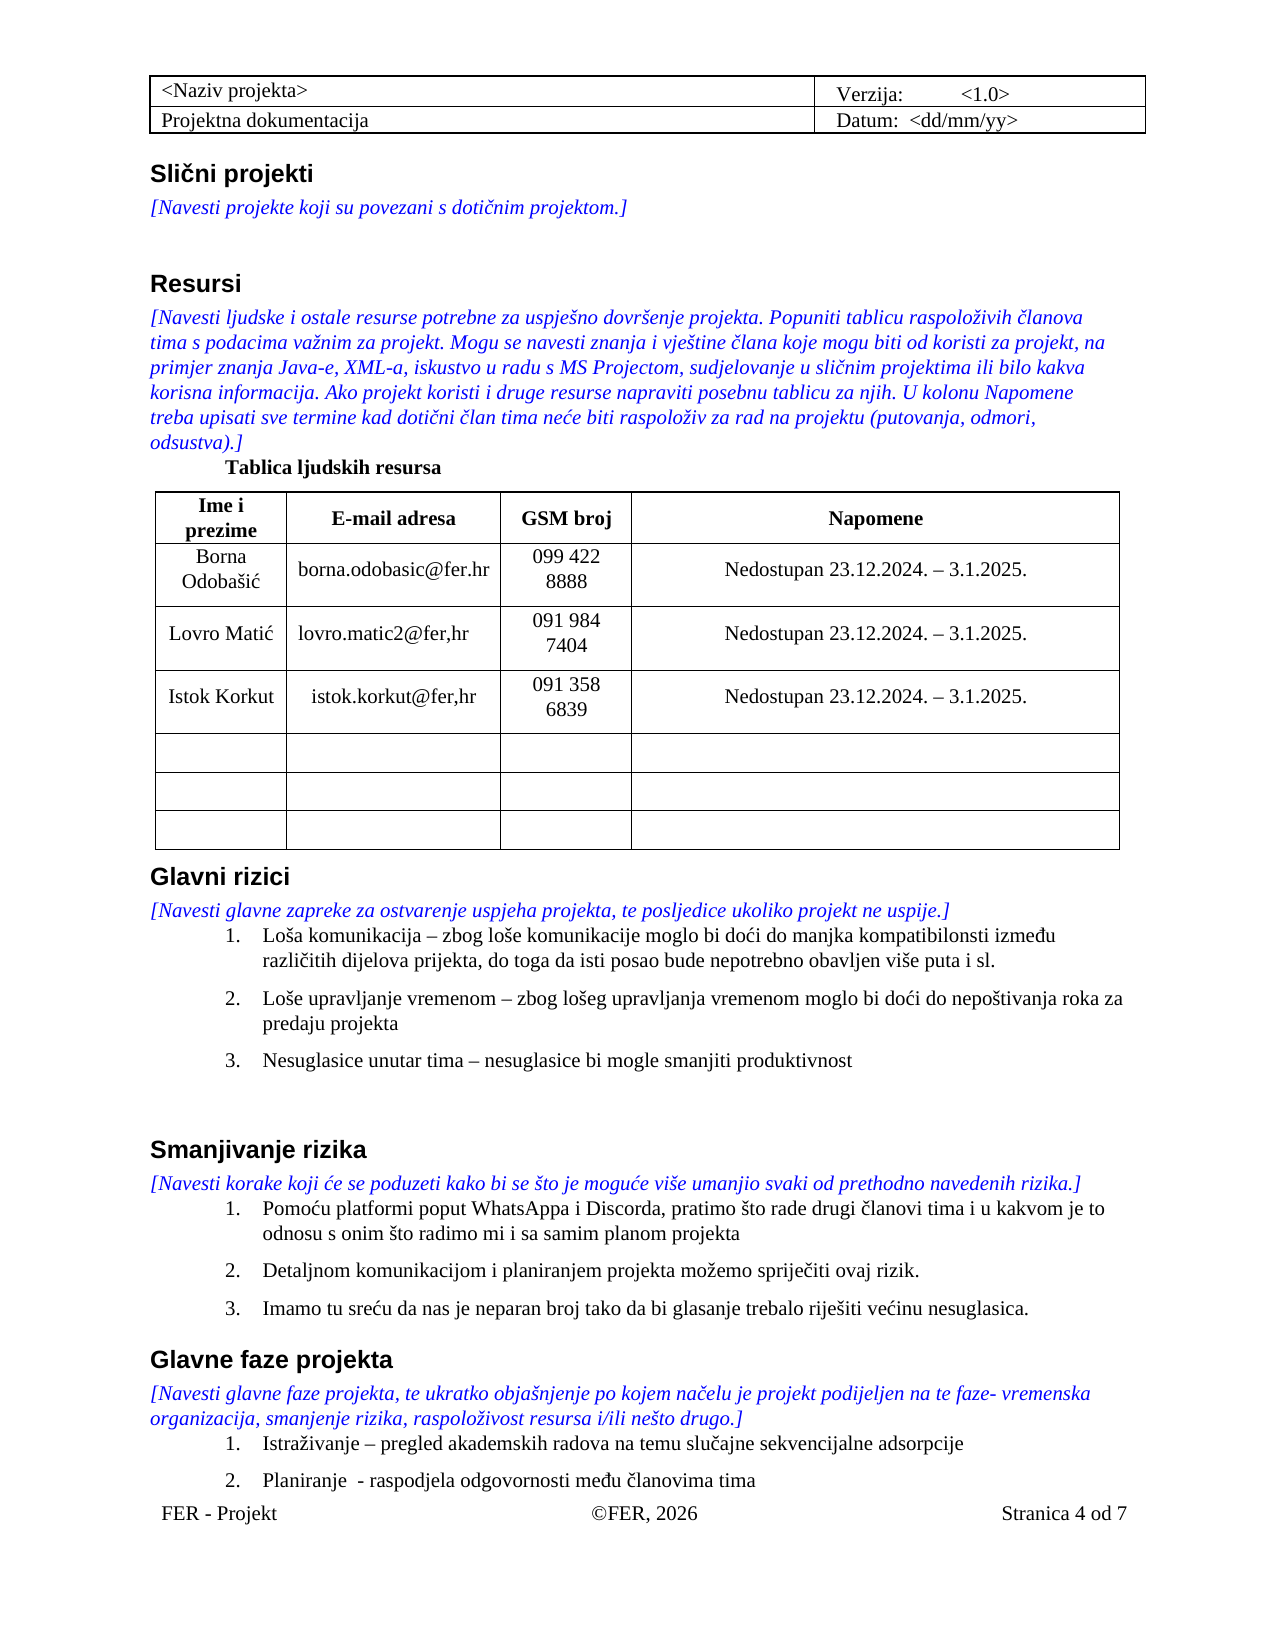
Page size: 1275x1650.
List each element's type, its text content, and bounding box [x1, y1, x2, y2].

list Planiranje - raspodjela odgovornosti među članovima tima [225, 1467, 1125, 1492]
subtitle Glavni rizici [150, 862, 1125, 891]
table_cell lovro.matic2@fer,hr [287, 607, 500, 669]
text [Navesti glavne zapreke za ostvarenje uspjeha projekta, te posljedice ukoliko projekt ne uspije.] [150, 897, 1125, 922]
text [Navesti ljudske i ostale resurse potrebne za uspješno dovršenje projekta. Popuniti tablicu raspoloživih članova tima s podacima važnim za projekt. Mogu se navesti znanja i vještine člana koje mogu biti od koristi za projekt, na primjer znanja Java-e, XML-a, iskustvo u radu s MS Projectom, sudjelovanje u sličnim projektima ili bilo kakva korisna informacija. Ako projekt koristi i druge resurse napraviti posebnu tablicu za njih. U kolonu Napomene treba upisati sve termine kad dotični član tima neće biti raspoloživ za rad na projektu (putovanja, odmori, odsustva).] [150, 304, 1125, 454]
table_cell Nedostupan 23.12.2024. – 3.1.2025. [632, 607, 1119, 669]
table_cell Nedostupan 23.12.2024. – 3.1.2025. [632, 544, 1119, 606]
table_cell Lovro Matić [156, 607, 286, 669]
text [Navesti glavne faze projekta, te ukratko objašnjenje po kojem načelu je projekt podijeljen na te faze- vremenska organizacija, smanjenje rizika, raspoloživost resursa i/ili nešto drugo.] [150, 1380, 1125, 1430]
table_cell [287, 773, 500, 810]
table_cell Nedostupan 23.12.2024. – 3.1.2025. [632, 671, 1119, 733]
table_cell [632, 811, 1119, 849]
list Istraživanje – pregled akademskih radova na temu slučajne sekvencijalne adsorpcije [225, 1430, 1125, 1455]
table_cell Istok Korkut [156, 671, 286, 733]
list Detaljnom komunikacijom i planiranjem projekta možemo spriječiti ovaj rizik. [225, 1257, 1125, 1282]
table_cell [501, 773, 631, 810]
table_cell borna.odobasic@fer.hr [287, 544, 500, 606]
list Pomoću platformi poput WhatsAppa i Discorda, pratimo što rade drugi članovi tima i u kakvom je to odnosu s onim što radimo mi i sa samim planom projekta [225, 1195, 1125, 1245]
table_cell Borna Odobašić [156, 544, 286, 606]
table_cell [632, 734, 1119, 772]
table_cell [156, 773, 286, 810]
table_cell 099 422 8888 [501, 544, 631, 606]
subtitle Slični projekti [150, 159, 1125, 188]
table_header E-mail adresa [287, 493, 500, 542]
table_cell [287, 734, 500, 772]
table_header Napomene [632, 493, 1119, 542]
subtitle Resursi [150, 269, 1125, 298]
list Imamo tu sreću da nas je neparan broj tako da bi glasanje trebalo riješiti većinu nesuglasica. [225, 1295, 1125, 1320]
subtitle Glavne faze projekta [150, 1345, 1125, 1373]
table_cell [632, 773, 1119, 810]
table_cell [156, 734, 286, 772]
table_cell 091 358 6839 [501, 671, 631, 733]
text [Navesti korake koji će se poduzeti kako bi se što je moguće više umanjio svaki od prethodno navedenih rizika.] [150, 1170, 1125, 1195]
list Loša komunikacija – zbog loše komunikacije moglo bi doći do manjka kompatibilonsti između različitih dijelova prijekta, do toga da isti posao bude nepotrebno obavljen više puta i sl. [225, 922, 1125, 972]
list Loše upravljanje vremenom – zbog lošeg upravljanja vremenom moglo bi doći do nepoštivanja roka za predaju projekta [225, 985, 1125, 1035]
list Nesuglasice unutar tima – nesuglasice bi mogle smanjiti produktivnost [225, 1047, 1125, 1072]
table_cell [501, 734, 631, 772]
table_cell istok.korkut@fer,hr [287, 671, 500, 733]
table_cell [501, 811, 631, 849]
table_header GSM broj [501, 493, 631, 542]
table_header Ime i prezime [156, 493, 286, 542]
table_cell 091 984 7404 [501, 607, 631, 669]
text Tablica ljudskih resursa [225, 454, 1125, 479]
table_cell [156, 811, 286, 849]
text [Navesti projekte koji su povezani s dotičnim projektom.] [150, 194, 1125, 219]
subtitle Smanjivanje rizika [150, 1135, 1125, 1163]
table_cell [287, 811, 500, 849]
